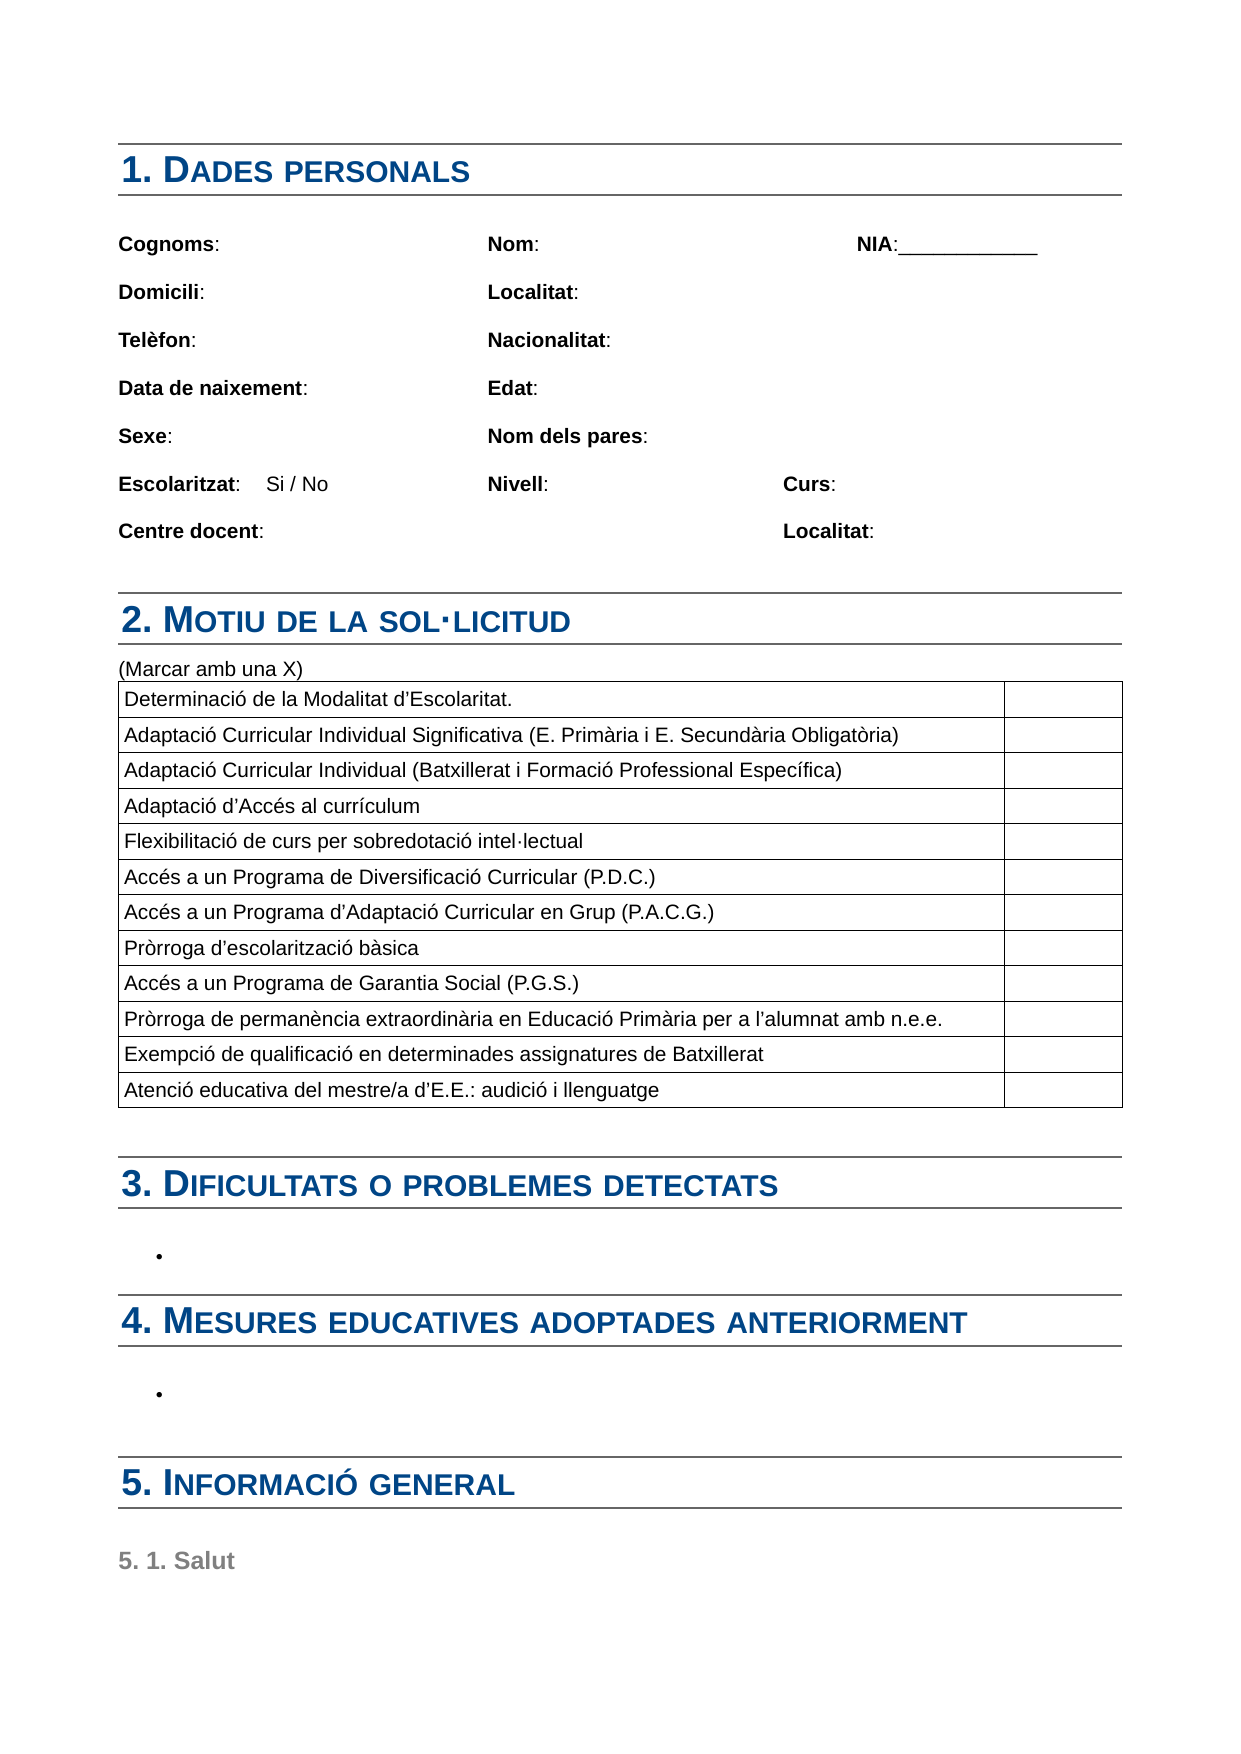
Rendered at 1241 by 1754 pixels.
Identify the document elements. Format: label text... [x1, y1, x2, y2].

text (Marcar amb una X) [118, 657, 1122, 681]
table_cell Flexibilitació de curs per sobredotació intel·lectual [119, 824, 1004, 859]
table_cell [1005, 1037, 1122, 1072]
text Escolaritzat: Si / No Nivell: Curs: [118, 471, 1122, 495]
text Cognoms: Nom: NIA:____________ [118, 232, 1122, 256]
table_cell [1005, 1073, 1122, 1107]
text Data de naixement: Edat: [118, 376, 1122, 399]
table_cell [1005, 789, 1122, 823]
title 4. Mesures educatives adoptades anteriorment [118, 1296, 1122, 1345]
text Centre docent: Localitat: [118, 519, 1122, 543]
table_cell [1005, 753, 1122, 788]
title 2. Motiu de la sol·licitud [118, 594, 1122, 643]
table_cell [1005, 895, 1122, 930]
table_cell [1005, 824, 1122, 859]
title 1. Dades personals [118, 145, 1122, 194]
table_header Determinació de la Modalitat d’Escolaritat. [119, 682, 1004, 717]
table_cell [1005, 966, 1122, 1001]
table_header [1005, 682, 1122, 717]
text Sexe: Nom dels pares: [118, 423, 1122, 447]
table_cell [1005, 931, 1122, 965]
table_cell Atenció educativa del mestre/a d’E.E.: audició i llenguatge [119, 1073, 1004, 1107]
table_cell Accés a un Programa de Diversificació Curricular (P.D.C.) [119, 860, 1004, 894]
table_cell Exempció de qualificació en determinades assignatures de Batxillerat [119, 1037, 1004, 1072]
subtitle 5. 1. Salut [118, 1546, 1122, 1574]
table_cell Adaptació Curricular Individual (Batxillerat i Formació Professional Específica) [119, 753, 1004, 788]
title 5. Informació general [118, 1458, 1122, 1507]
table_cell [1005, 718, 1122, 752]
table_cell Accés a un Programa de Garantia Social (P.G.S.) [119, 966, 1004, 1001]
text Domicili: Localitat: [118, 280, 1122, 304]
table_cell Adaptació d’Accés al currículum [119, 789, 1004, 823]
title 3. Dificultats o problemes detectats [118, 1158, 1122, 1207]
text Telèfon: Nacionalitat: [118, 328, 1122, 352]
table_cell Adaptació Curricular Individual Significativa (E. Primària i E. Secundària Obligatòria) [119, 718, 1004, 752]
table_cell Pròrroga d’escolarització bàsica [119, 931, 1004, 965]
table_cell [1005, 860, 1122, 894]
table_cell Accés a un Programa d’Adaptació Curricular en Grup (P.A.C.G.) [119, 895, 1004, 930]
table_cell Pròrroga de permanència extraordinària en Educació Primària per a l’alumnat amb n.e.e. [119, 1002, 1004, 1036]
table_cell [1005, 1002, 1122, 1036]
